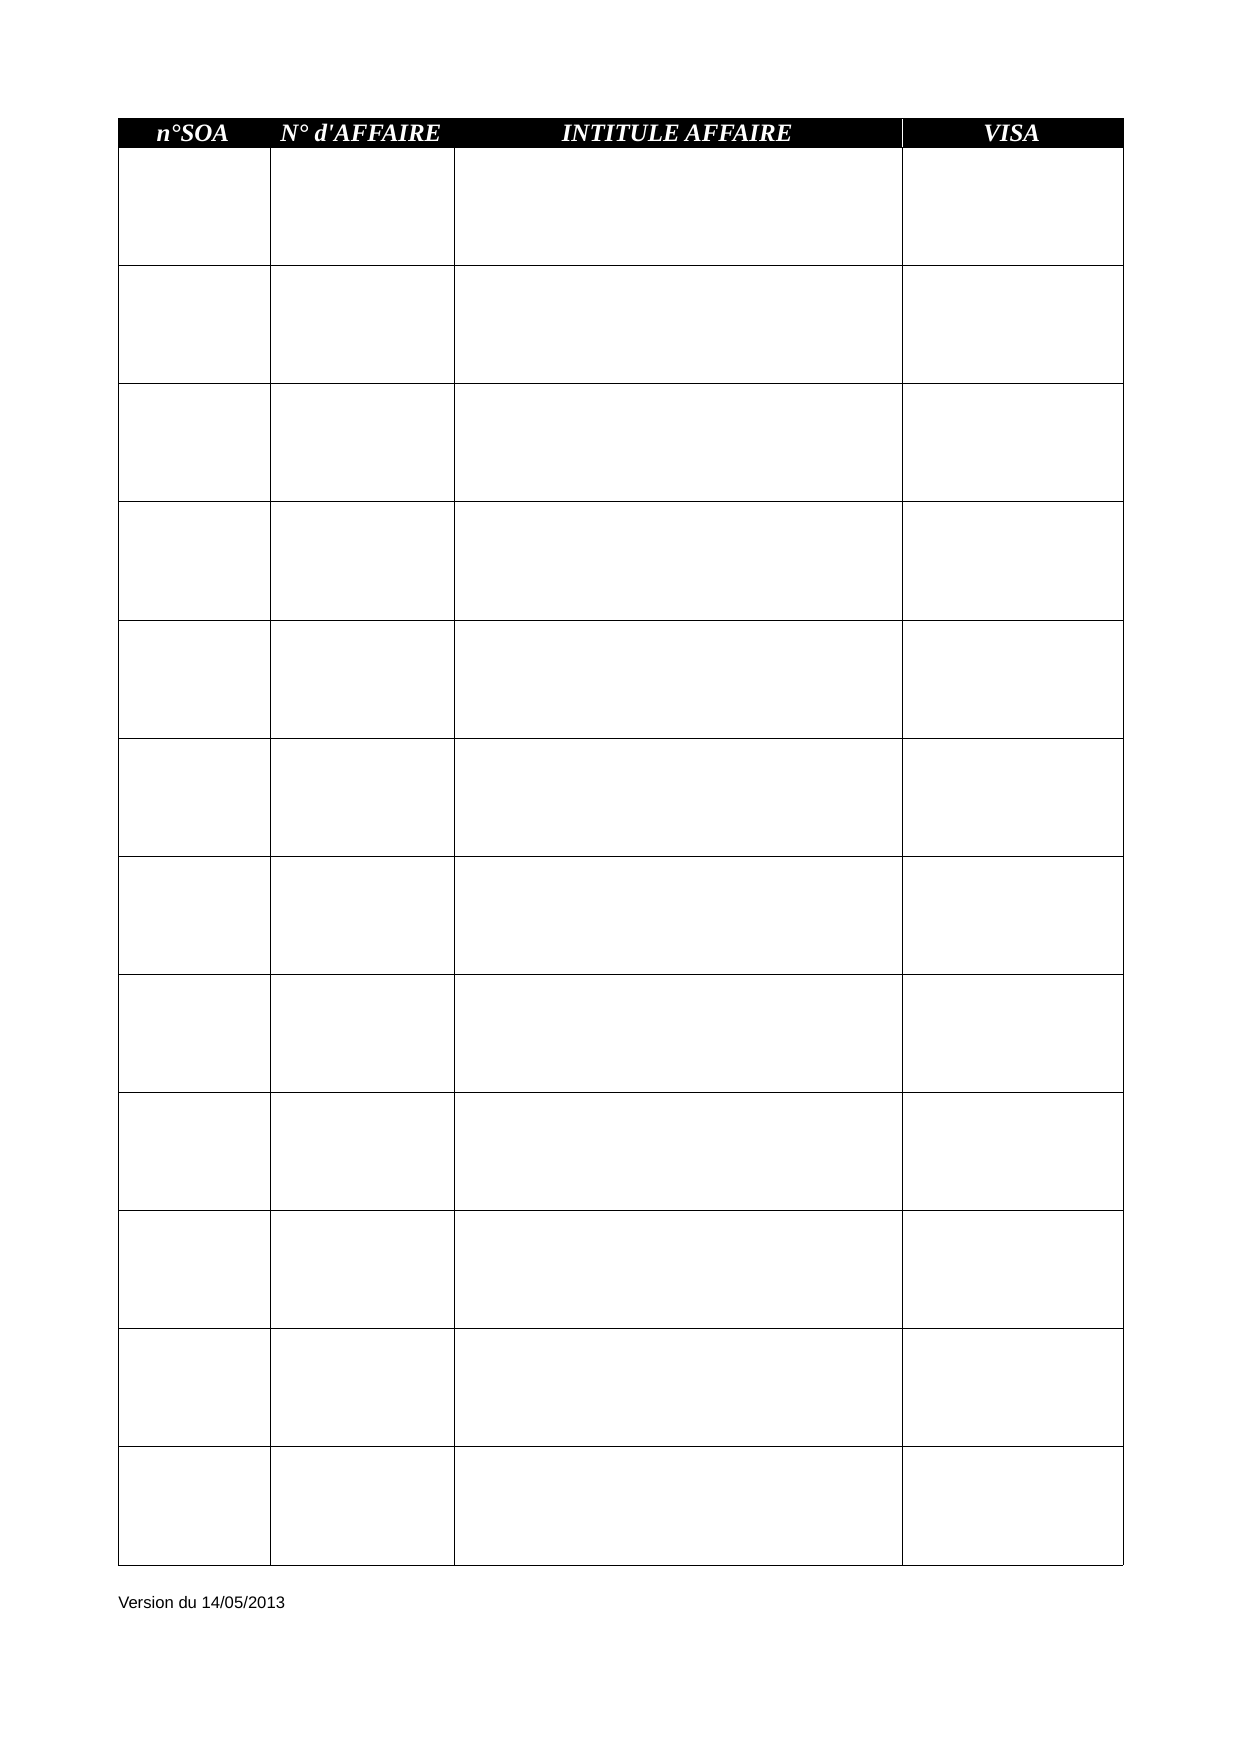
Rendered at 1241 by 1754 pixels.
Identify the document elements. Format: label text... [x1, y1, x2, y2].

table_cell [455, 1329, 902, 1446]
table_cell [455, 502, 902, 619]
table_cell [455, 148, 902, 265]
table_cell [271, 1447, 454, 1564]
table_cell [455, 975, 902, 1092]
table_cell [119, 1329, 270, 1446]
table_cell [903, 857, 1123, 974]
table_cell [903, 148, 1123, 265]
table_cell [119, 975, 270, 1092]
table_cell [119, 148, 270, 265]
table_cell [903, 502, 1123, 619]
table_cell [903, 266, 1123, 383]
table_cell [455, 857, 902, 974]
table_cell [903, 739, 1123, 856]
table_header N° d'AFFAIRE [270, 119, 454, 147]
table_cell [903, 1329, 1123, 1446]
table_cell [119, 384, 270, 501]
table_cell [119, 621, 270, 738]
table_cell [455, 266, 902, 383]
table_cell [903, 621, 1123, 738]
table_cell [119, 266, 270, 383]
table_cell [271, 857, 454, 974]
table_cell [271, 621, 454, 738]
table_cell [271, 1329, 454, 1446]
table_cell [903, 975, 1123, 1092]
table_cell [455, 621, 902, 738]
table_cell [119, 857, 270, 974]
table_cell [271, 148, 454, 265]
table_cell [271, 266, 454, 383]
table_cell [903, 384, 1123, 501]
table_cell [455, 739, 902, 856]
table_cell [271, 502, 454, 619]
table_cell [455, 1211, 902, 1328]
table_cell [119, 502, 270, 619]
table_cell [903, 1211, 1123, 1328]
table_cell [271, 975, 454, 1092]
table_cell [119, 1211, 270, 1328]
table_cell [271, 384, 454, 501]
table_cell [271, 1211, 454, 1328]
table_cell [455, 1093, 902, 1210]
table_header INTITULE AFFAIRE [454, 119, 902, 147]
table_cell [455, 1447, 902, 1564]
text Version du 14/05/2013 [118, 1593, 1122, 1612]
table_cell [903, 1093, 1123, 1210]
table_header n°SOA [119, 119, 270, 147]
table_cell [271, 739, 454, 856]
table_header VISA [903, 119, 1123, 147]
table_cell [271, 1093, 454, 1210]
table_cell [119, 739, 270, 856]
table_cell [455, 384, 902, 501]
table_cell [903, 1447, 1123, 1564]
table_cell [119, 1093, 270, 1210]
table_cell [119, 1447, 270, 1564]
